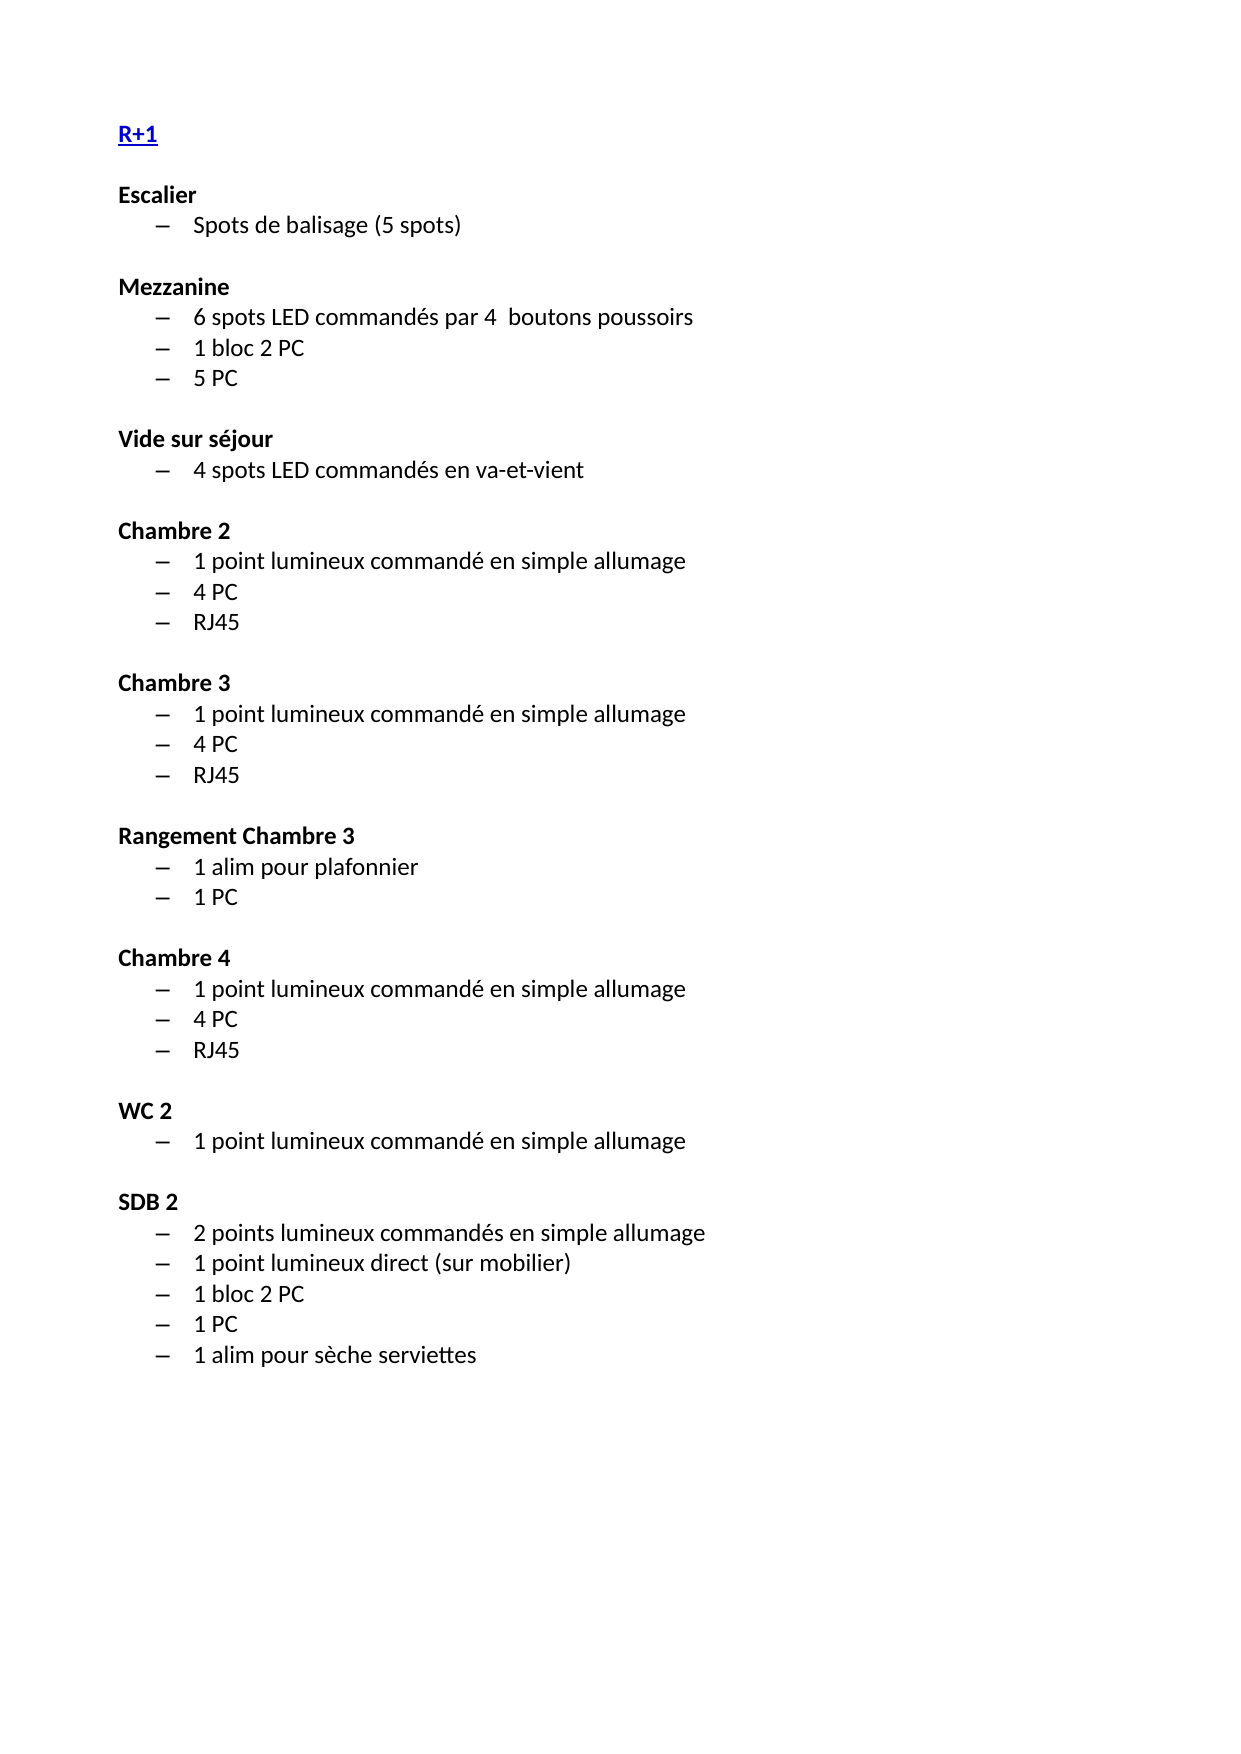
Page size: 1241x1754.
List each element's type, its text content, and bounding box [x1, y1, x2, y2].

list 2 points lumineux commandés en simple allumage [156, 1217, 1122, 1247]
list Spots de balisage (5 spots) [156, 210, 1122, 240]
list 1 point lumineux commandé en simple allumage [156, 545, 1122, 576]
list RJ45 [156, 1034, 1122, 1064]
text Vide sur séjour [118, 423, 1122, 454]
list 1 PC [156, 1308, 1122, 1339]
list RJ45 [156, 759, 1122, 789]
list 1 bloc 2 PC [156, 1278, 1122, 1308]
list 6 spots LED commandés par 4 boutons poussoirs [156, 301, 1122, 332]
text SDB 2 [118, 1186, 1122, 1217]
list 1 alim pour plafonnier [156, 851, 1122, 881]
text WC 2 [118, 1095, 1122, 1125]
text Rangement Chambre 3 [118, 820, 1122, 851]
text R+1 [118, 118, 1122, 149]
list 5 PC [156, 362, 1122, 393]
list 4 PC [156, 1003, 1122, 1034]
list 1 point lumineux commandé en simple allumage [156, 698, 1122, 728]
list 1 bloc 2 PC [156, 332, 1122, 362]
list 1 point lumineux commandé en simple allumage [156, 1125, 1122, 1156]
text Chambre 3 [118, 667, 1122, 698]
text Chambre 2 [118, 515, 1122, 545]
list 1 point lumineux direct (sur mobilier) [156, 1247, 1122, 1278]
list 4 PC [156, 576, 1122, 606]
text Mezzanine [118, 271, 1122, 301]
list 1 point lumineux commandé en simple allumage [156, 973, 1122, 1003]
list RJ45 [156, 606, 1122, 637]
text Escalier [118, 179, 1122, 210]
list 4 spots LED commandés en va-et-vient [156, 454, 1122, 484]
list 4 PC [156, 728, 1122, 759]
text Chambre 4 [118, 942, 1122, 973]
list 1 PC [156, 881, 1122, 912]
list 1 alim pour sèche serviettes [156, 1339, 1122, 1369]
